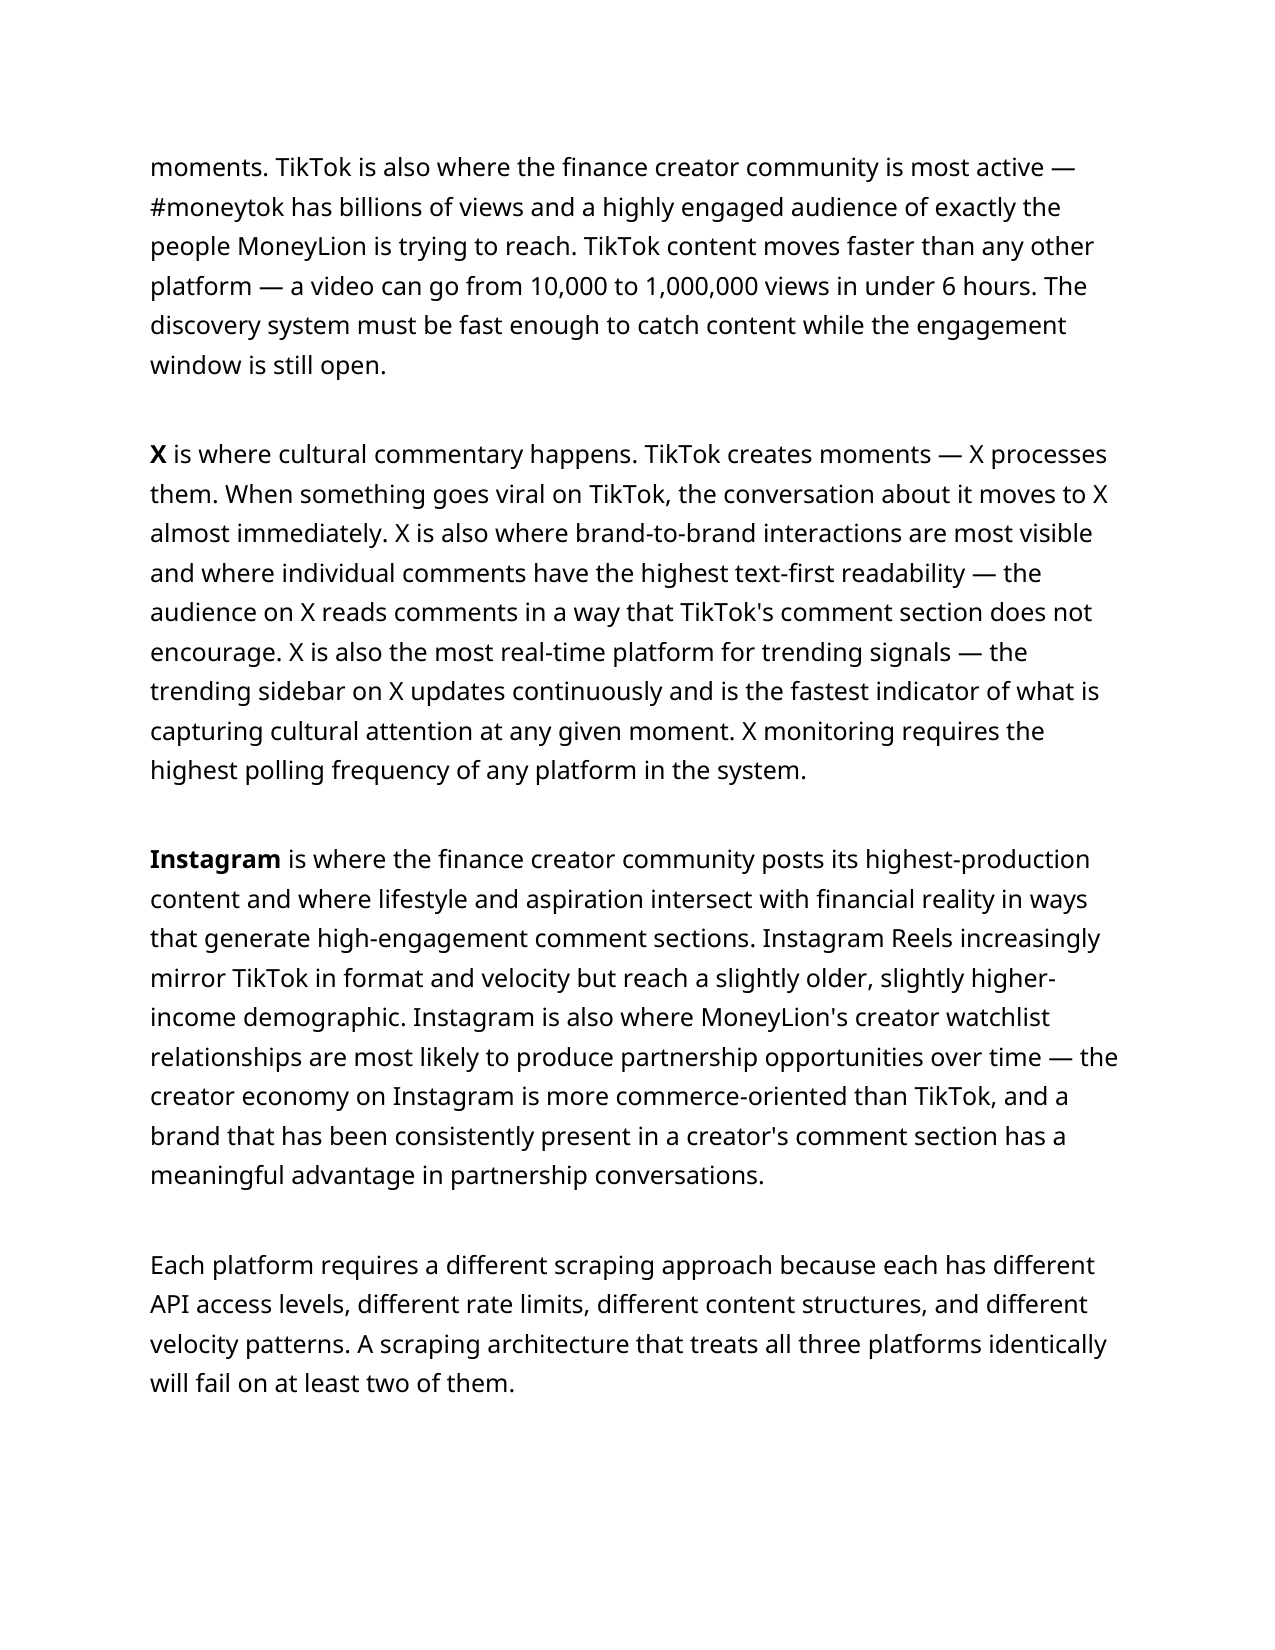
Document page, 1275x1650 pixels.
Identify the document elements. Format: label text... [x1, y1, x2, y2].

text X is where cultural commentary happens. TikTok creates moments — X processes them. When something goes viral on TikTok, the conversation about it moves to X almost immediately. X is also where brand-to-brand interactions are most visible and where individual comments have the highest text-first readability — the audience on X reads comments in a way that TikTok's comment section does not encourage. X is also the most real-time platform for trending signals — the trending sidebar on X updates continuously and is the fastest indicator of what is capturing cultural attention at any given moment. X monitoring requires the highest polling frequency of any platform in the system. [150, 437, 1125, 787]
text Each platform requires a different scraping approach because each has different API access levels, different rate limits, different content structures, and different velocity patterns. A scraping architecture that treats all three platforms identically will fail on at least two of them. [150, 1247, 1125, 1400]
text moments. TikTok is also where the finance creator community is most active — #moneytok has billions of views and a highly engaged audience of exactly the people MoneyLion is trying to reach. TikTok content moves faster than any other platform — a video can go from 10,000 to 1,000,000 views in under 6 hours. The discovery system must be fast enough to catch content while the engagement window is still open. [150, 150, 1125, 381]
text Instagram is where the finance creator community posts its highest-production content and where lifestyle and aspiration intersect with financial reality in ways that generate high-engagement comment sections. Instagram Reels increasingly mirror TikTok in format and velocity but reach a slightly older, slightly higher-income demographic. Instagram is also where MoneyLion's creator watchlist relationships are most likely to produce partnership opportunities over time — the creator economy on Instagram is more commerce-oriented than TikTok, and a brand that has been consistently present in a creator's comment section has a meaningful advantage in partnership conversations. [150, 842, 1125, 1192]
